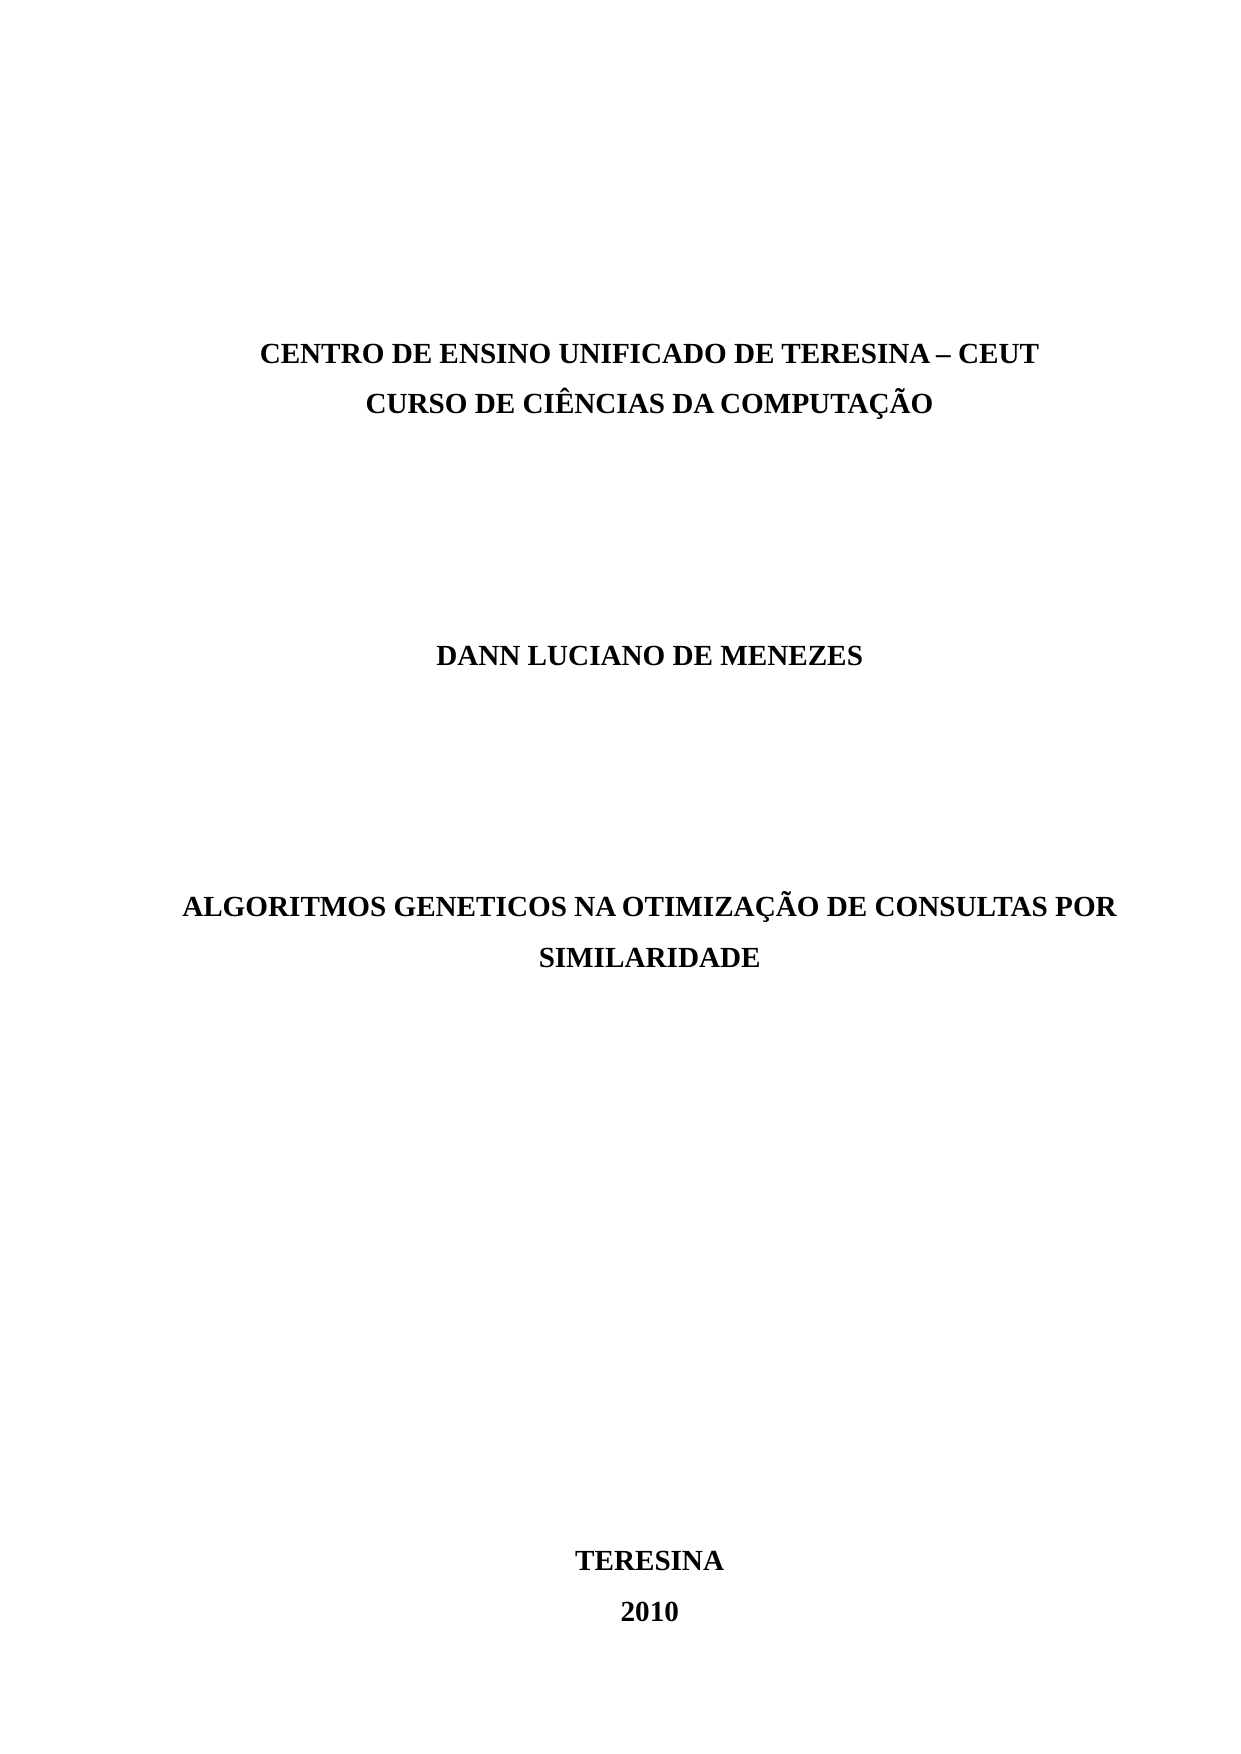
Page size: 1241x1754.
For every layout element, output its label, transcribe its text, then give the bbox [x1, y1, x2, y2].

text ALGORITMOS GENETICOS NA OTIMIZAÇÃO DE CONSULTAS POR SIMILARIDADE [177, 889, 1122, 973]
text DANN LUCIANO DE MENEZES [177, 638, 1122, 671]
text CENTRO DE ENSINO UNIFICADO DE TERESINA – CEUT [177, 336, 1122, 369]
text TERESINA [177, 1543, 1122, 1577]
text 2010 [177, 1594, 1122, 1627]
text CURSO DE CIÊNCIAS DA COMPUTAÇÃO [177, 386, 1122, 420]
